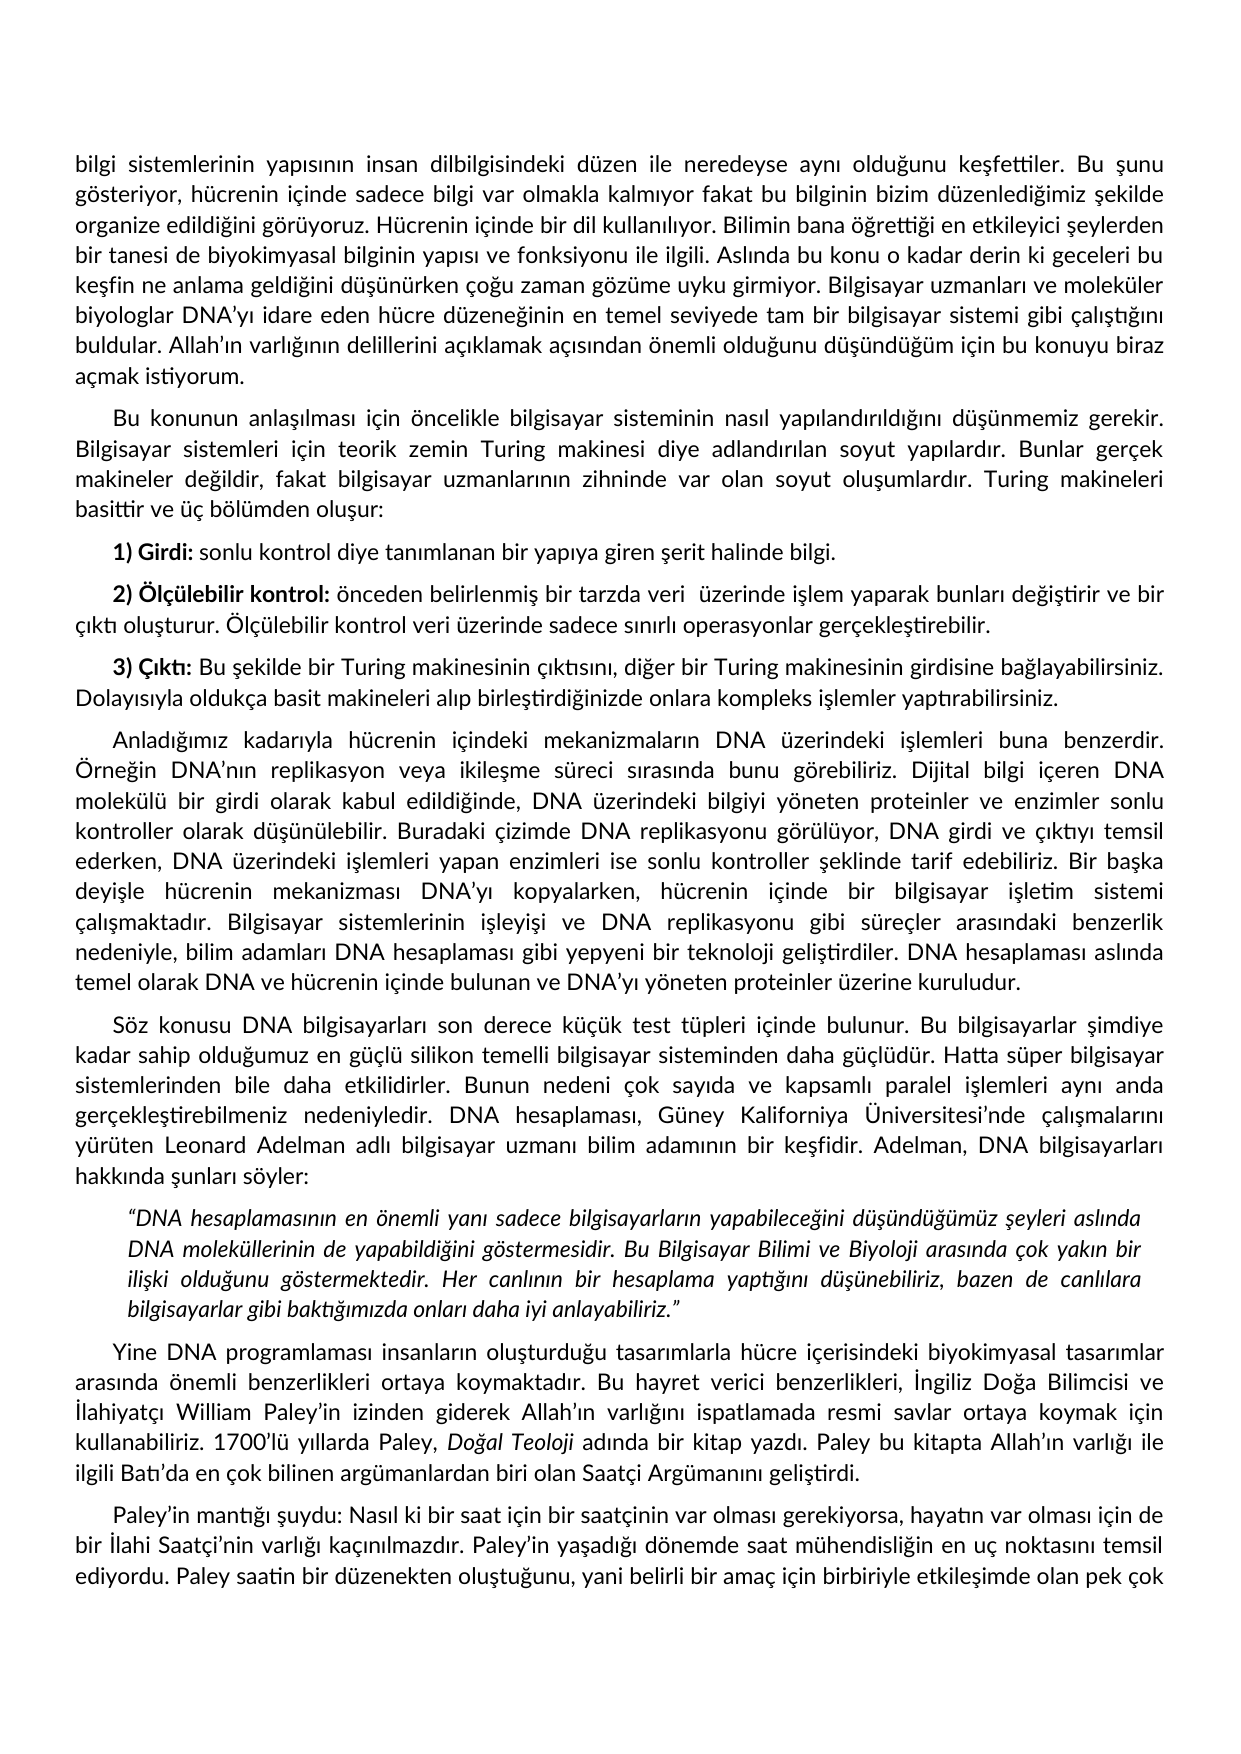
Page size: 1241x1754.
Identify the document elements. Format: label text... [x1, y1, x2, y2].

text Bu konunun anlaşılması için öncelikle bilgisayar sisteminin nasıl yapılandırıldığını düşünmemiz gerekir. Bilgisayar sistemleri için teorik zemin Turing makinesi diye adlandırılan soyut yapılardır. Bunlar gerçek makineler değildir, fakat bilgisayar uzmanlarının zihninde var olan soyut oluşumlardır. Turing makineleri basittir ve üç bölümden oluşur: [75, 404, 1165, 522]
text Paley’in mantığı şuydu: Nasıl ki bir saat için bir saatçinin var olması gerekiyorsa, hayatın var olması için de bir İlahi Saatçi’nin varlığı kaçınılmazdır. Paley’in yaşadığı dönemde saat mühendisliğin en uç noktasını temsil ediyordu. Paley saatin bir düzenekten oluştuğunu, yani belirli bir amaç için birbiriyle etkileşimde olan pek çok [75, 1501, 1165, 1589]
text 2) Ölçülebilir kontrol: önceden belirlenmiş bir tarzda veri üzerinde işlem yaparak bunları değiştirir ve bir çıktı oluşturur. Ölçülebilir kontrol veri üzerinde sadece sınırlı operasyonlar gerçekleştirebilir. [75, 580, 1165, 638]
text bilgi sistemlerinin yapısının insan dilbilgisindeki düzen ile neredeyse aynı olduğunu keşfettiler. Bu şunu gösteriyor, hücrenin içinde sadece bilgi var olmakla kalmıyor fakat bu bilginin bizim düzenlediğimiz şekilde organize edildiğini görüyoruz. Hücrenin içinde bir dil kullanılıyor. Bilimin bana öğrettiği en etkileyici şeylerden bir tanesi de biyokimyasal bilginin yapısı ve fonksiyonu ile ilgili. Aslında bu konu o kadar derin ki geceleri bu keşfin ne anlama geldiğini düşünürken çoğu zaman gözüme uyku girmiyor. Bilgisayar uzmanları ve moleküler biyologlar DNA’yı idare eden hücre düzeneğinin en temel seviyede tam bir bilgisayar sistemi gibi çalıştığını buldular. Allah’ın varlığının delillerini açıklamak açısından önemli olduğunu düşündüğüm için bu konuyu biraz açmak istiyorum. [75, 150, 1165, 389]
text 1) Girdi: sonlu kontrol diye tanımlanan bir yapıya giren şerit halinde bilgi. [75, 537, 1165, 565]
text 3) Çıktı: Bu şekilde bir Turing makinesinin çıktısını, diğer bir Turing makinesinin girdisine bağlayabilirsiniz. Dolayısıyla oldukça basit makineleri alıp birleştirdiğinizde onlara kompleks işlemler yaptırabilirsiniz. [75, 653, 1165, 711]
text “DNA hesaplamasının en önemli yanı sadece bilgisayarların yapabileceğini düşündüğümüz şeyleri aslında DNA moleküllerinin de yapabildiğini göstermesidir. Bu Bilgisayar Bilimi ve Biyoloji arasında çok yakın bir ilişki olduğunu göstermektedir. Her canlının bir hesaplama yaptığını düşünebiliriz, bazen de canlılara bilgisayarlar gibi baktığımızda onları daha iyi anlayabiliriz.” [127, 1204, 1143, 1322]
text Söz konusu DNA bilgisayarları son derece küçük test tüpleri içinde bulunur. Bu bilgisayarlar şimdiye kadar sahip olduğumuz en güçlü silikon temelli bilgisayar sisteminden daha güçlüdür. Hatta süper bilgisayar sistemlerinden bile daha etkilidirler. Bunun nedeni çok sayıda ve kapsamlı paralel işlemleri aynı anda gerçekleştirebilmeniz nedeniyledir. DNA hesaplaması, Güney Kaliforniya Üniversitesi’nde çalışmalarını yürüten Leonard Adelman adlı bilgisayar uzmanı bilim adamının bir keşfidir. Adelman, DNA bilgisayarları hakkında şunları söyler: [75, 1010, 1165, 1189]
text Yine DNA programlaması insanların oluşturduğu tasarımlarla hücre içerisindeki biyokimyasal tasarımlar arasında önemli benzerlikleri ortaya koymaktadır. Bu hayret verici benzerlikleri, İngiliz Doğa Bilimcisi ve İlahiyatçı William Paley’in izinden giderek Allah’ın varlığını ispatlamada resmi savlar ortaya koymak için kullanabiliriz. 1700’lü yıllarda Paley, Doğal Teoloji adında bir kitap yazdı. Paley bu kitapta Allah’ın varlığı ile ilgili Batı’da en çok bilinen argümanlardan biri olan Saatçi Argümanını geliştirdi. [75, 1337, 1165, 1486]
text Anladığımız kadarıyla hücrenin içindeki mekanizmaların DNA üzerindeki işlemleri buna benzerdir. Örneğin DNA’nın replikasyon veya ikileşme süreci sırasında bunu görebiliriz. Dijital bilgi içeren DNA molekülü bir girdi olarak kabul edildiğinde, DNA üzerindeki bilgiyi yöneten proteinler ve enzimler sonlu kontroller olarak düşünülebilir. Buradaki çizimde DNA replikasyonu görülüyor, DNA girdi ve çıktıyı temsil ederken, DNA üzerindeki işlemleri yapan enzimleri ise sonlu kontroller şeklinde tarif edebiliriz. Bir başka deyişle hücrenin mekanizması DNA’yı kopyalarken, hücrenin içinde bir bilgisayar işletim sistemi çalışmaktadır. Bilgisayar sistemlerinin işleyişi ve DNA replikasyonu gibi süreçler arasındaki benzerlik nedeniyle, bilim adamları DNA hesaplaması gibi yepyeni bir teknoloji geliştirdiler. DNA hesaplaması aslında temel olarak DNA ve hücrenin içinde bulunan ve DNA’yı yöneten proteinler üzerine kuruludur. [75, 726, 1165, 995]
